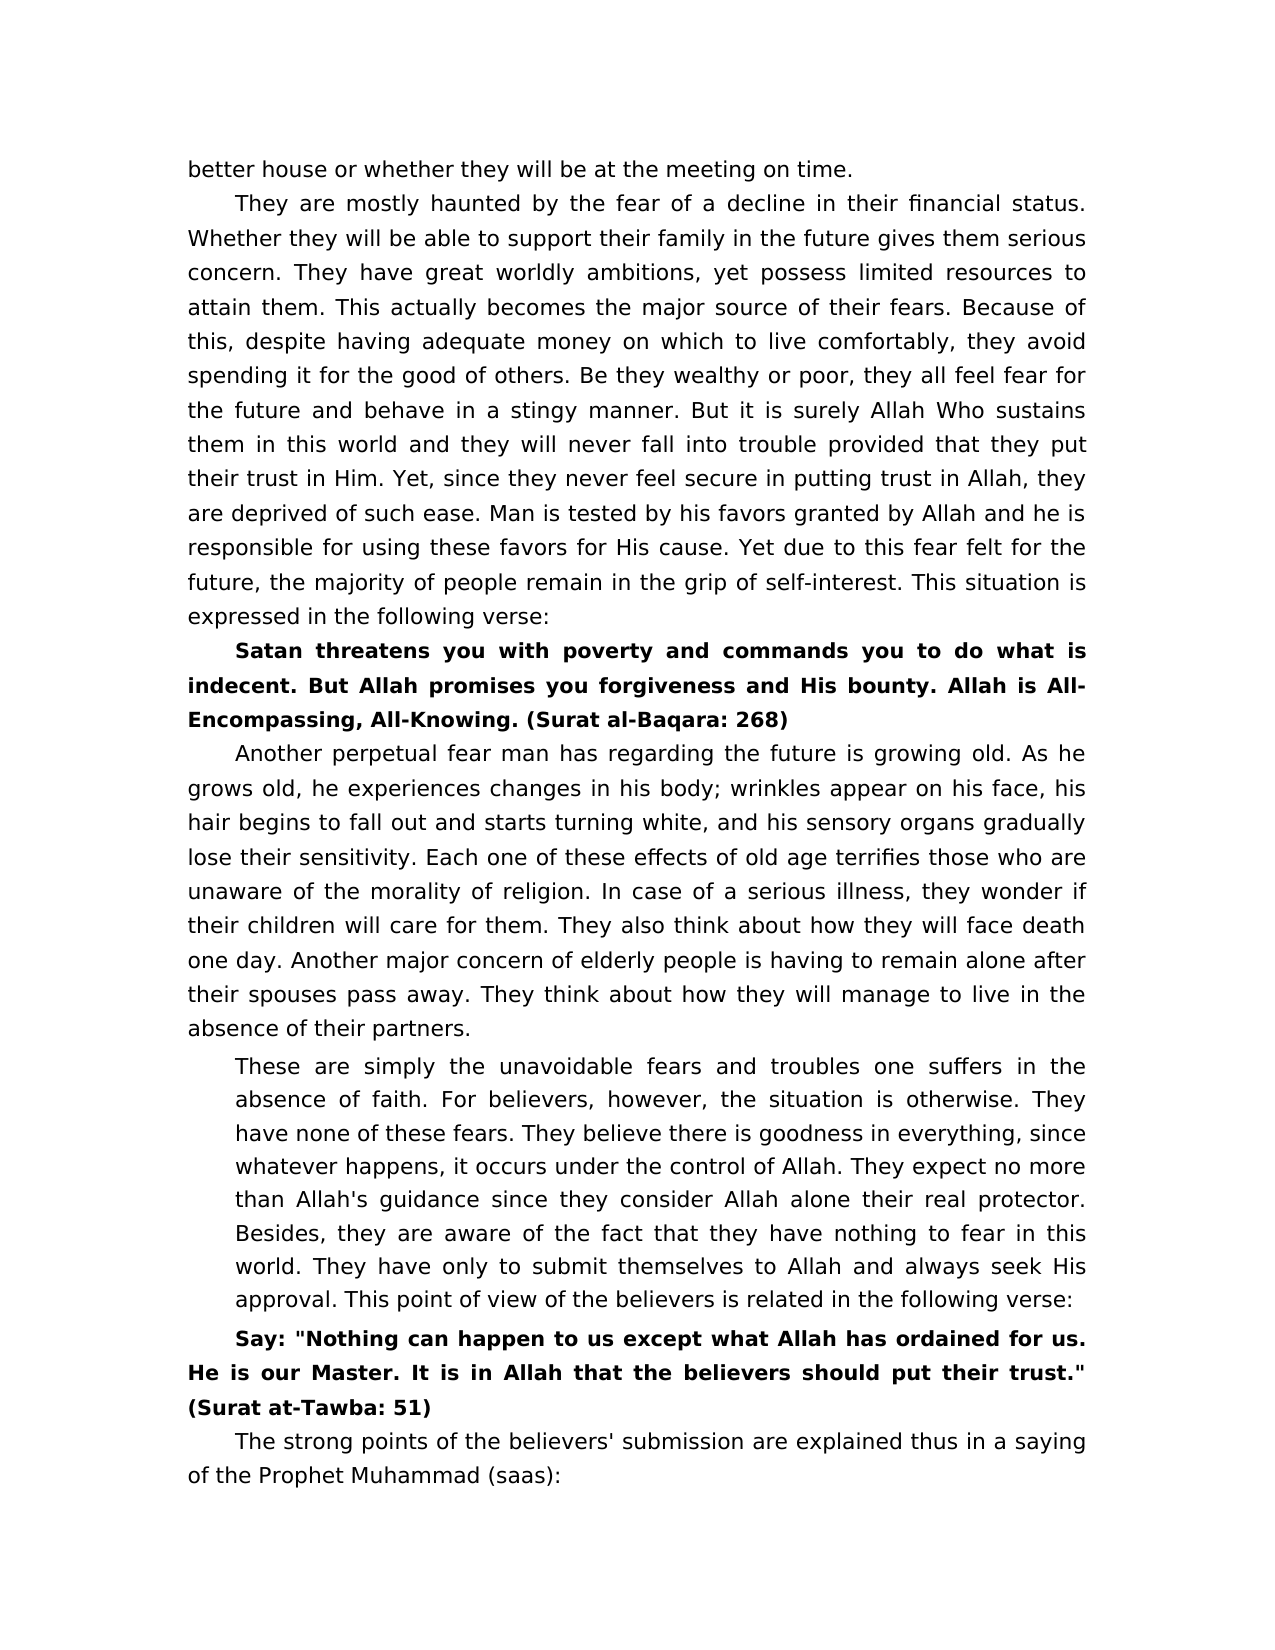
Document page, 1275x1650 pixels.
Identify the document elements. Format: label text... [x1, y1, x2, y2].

text The strong points of the believers' submission are explained thus in a saying of the Prophet Muhammad (saas): [187, 1422, 1087, 1491]
text They are mostly haunted by the fear of a decline in their financial status. Whether they will be able to support their family in the future gives them serious concern. They have great worldly ambitions, yet possess limited resources to attain them. This actually becomes the major source of their fears. Because of this, despite having adequate money on which to live comfortably, they avoid spending it for the good of others. Be they wealthy or poor, they all feel fear for the future and behave in a stingy manner. But it is surely Allah Who sustains them in this world and they will never fall into trouble provided that they put their trust in Him. Yet, since they never feel secure in putting trust in Allah, they are deprived of such ease. Man is tested by his favors granted by Allah and he is responsible for using these favors for His cause. Yet due to this fear felt for the future, the majority of people remain in the grip of self-interest. This situation is expressed in the following verse: [187, 184, 1087, 631]
text better house or whether they will be at the meeting on time. [187, 150, 1087, 184]
text Say: "Nothing can happen to us except what Allah has ordained for us. He is our Master. It is in Allah that the believers should put their trust." (Surat at-Tawba: 51) [187, 1319, 1087, 1422]
text Another perpetual fear man has regarding the future is growing old. As he grows old, he experiences changes in his body; wrinkles appear on his face, his hair begins to fall out and starts turning white, and his sensory organs gradually lose their sensitivity. Each one of these effects of old age terrifies those who are unaware of the morality of religion. In case of a serious illness, they wonder if their children will care for them. They also think about how they will face death one day. Another major concern of elderly people is having to remain alone after their spouses pass away. They think about how they will manage to live in the absence of their partners. [187, 734, 1087, 1044]
text These are simply the unavoidable fears and troubles one suffers in the absence of faith. For believers, however, the situation is otherwise. They have none of these fears. They believe there is goodness in everything, since whatever happens, it occurs under the control of Allah. They expect no more than Allah's guidance since they consider Allah alone their real protector. Besides, they are aware of the fact that they have nothing to fear in this world. They have only to submit themselves to Allah and always seek His approval. This point of view of the believers is related in the following verse: [235, 1048, 1087, 1314]
text Satan threatens you with poverty and commands you to do what is indecent. But Allah promises you forgiveness and His bounty. Allah is All-Encompassing, All-Knowing. (Surat al-Baqara: 268) [187, 631, 1087, 734]
